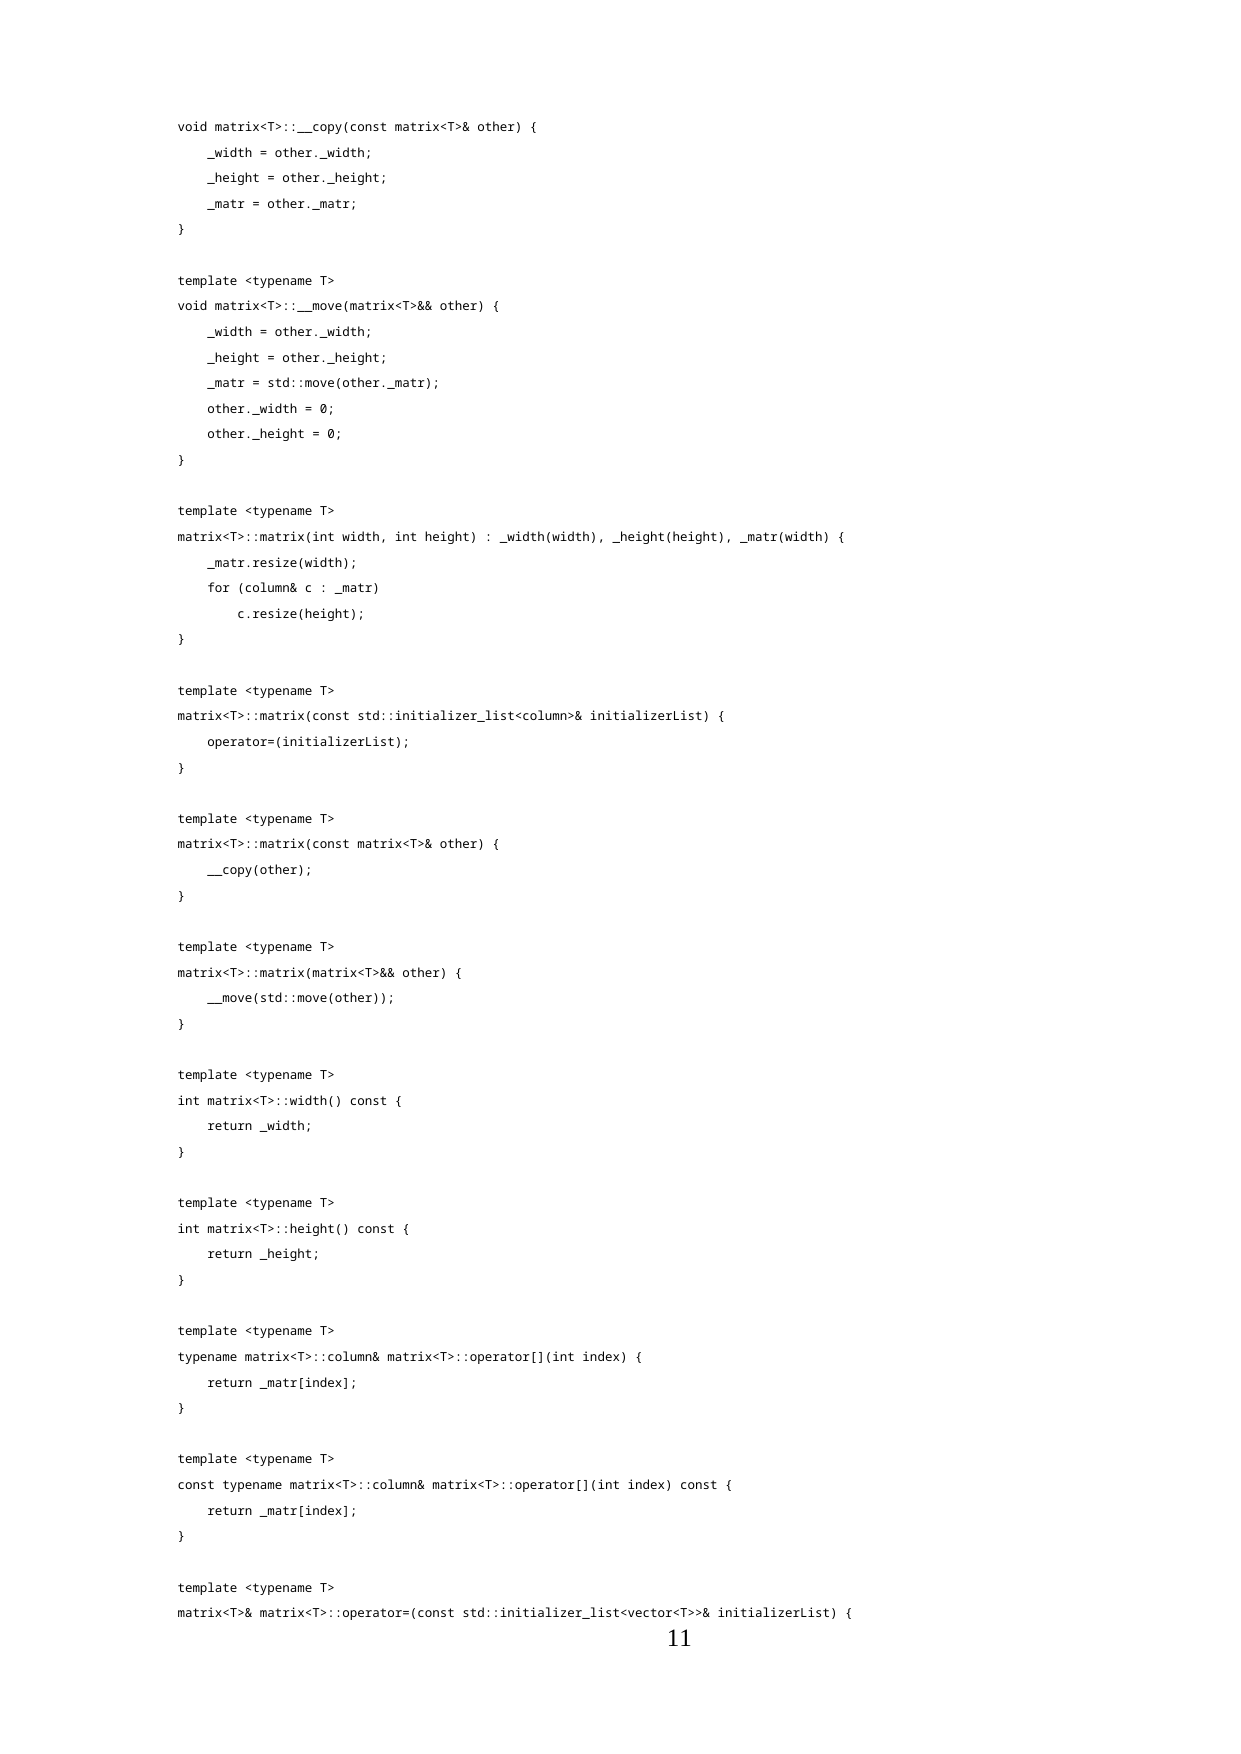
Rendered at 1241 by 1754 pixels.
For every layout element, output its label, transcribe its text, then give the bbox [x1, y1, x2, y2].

text template <typename T> [177, 938, 1181, 955]
text int matrix<T>::width() const { [177, 1092, 1181, 1109]
text const typename matrix<T>::column& matrix<T>::operator[](int index) const { [177, 1476, 1181, 1493]
text int matrix<T>::height() const { [177, 1220, 1181, 1237]
text } [177, 451, 1181, 468]
text void matrix<T>::__move(matrix<T>&& other) { [177, 297, 1181, 314]
text } [177, 1143, 1181, 1160]
text _width = other._width; [177, 323, 1181, 340]
text _width = other._width; [177, 144, 1181, 161]
text matrix<T>& matrix<T>::operator=(const std::initializer_list<vector<T>>& initializerList) { [177, 1604, 1181, 1621]
text template <typename T> [177, 1579, 1181, 1596]
text } [177, 631, 1181, 648]
text template <typename T> [177, 1066, 1181, 1083]
text other._width = 0; [177, 400, 1181, 417]
text return _matr[index]; [177, 1374, 1181, 1391]
text return _width; [177, 1117, 1181, 1134]
text _height = other._height; [177, 169, 1181, 186]
text template <typename T> [177, 272, 1181, 289]
text return _height; [177, 1246, 1181, 1263]
text template <typename T> [177, 502, 1181, 519]
text template <typename T> [177, 1194, 1181, 1211]
text typename matrix<T>::column& matrix<T>::operator[](int index) { [177, 1348, 1181, 1365]
text return _matr[index]; [177, 1502, 1181, 1519]
text } [177, 1527, 1181, 1544]
text __copy(other); [177, 861, 1181, 878]
text _matr = other._matr; [177, 195, 1181, 212]
text } [177, 1271, 1181, 1288]
text _matr = std::move(other._matr); [177, 374, 1181, 391]
text } [177, 887, 1181, 904]
text } [177, 1015, 1181, 1032]
text template <typename T> [177, 1322, 1181, 1339]
text matrix<T>::matrix(const matrix<T>& other) { [177, 836, 1181, 853]
text matrix<T>::matrix(const std::initializer_list<column>& initializerList) { [177, 707, 1181, 724]
text operator=(initializerList); [177, 733, 1181, 750]
text c.resize(height); [177, 605, 1181, 622]
text template <typename T> [177, 810, 1181, 827]
text void matrix<T>::__copy(const matrix<T>& other) { [177, 118, 1181, 135]
text _height = other._height; [177, 349, 1181, 366]
text for (column& c : _matr) [177, 579, 1181, 596]
text __move(std::move(other)); [177, 989, 1181, 1006]
text } [177, 1399, 1181, 1416]
text _matr.resize(width); [177, 554, 1181, 571]
text } [177, 759, 1181, 776]
text matrix<T>::matrix(matrix<T>&& other) { [177, 964, 1181, 981]
text } [177, 221, 1181, 238]
text template <typename T> [177, 1451, 1181, 1468]
text template <typename T> [177, 682, 1181, 699]
text matrix<T>::matrix(int width, int height) : _width(width), _height(height), _matr(width) { [177, 528, 1181, 545]
text other._height = 0; [177, 426, 1181, 443]
